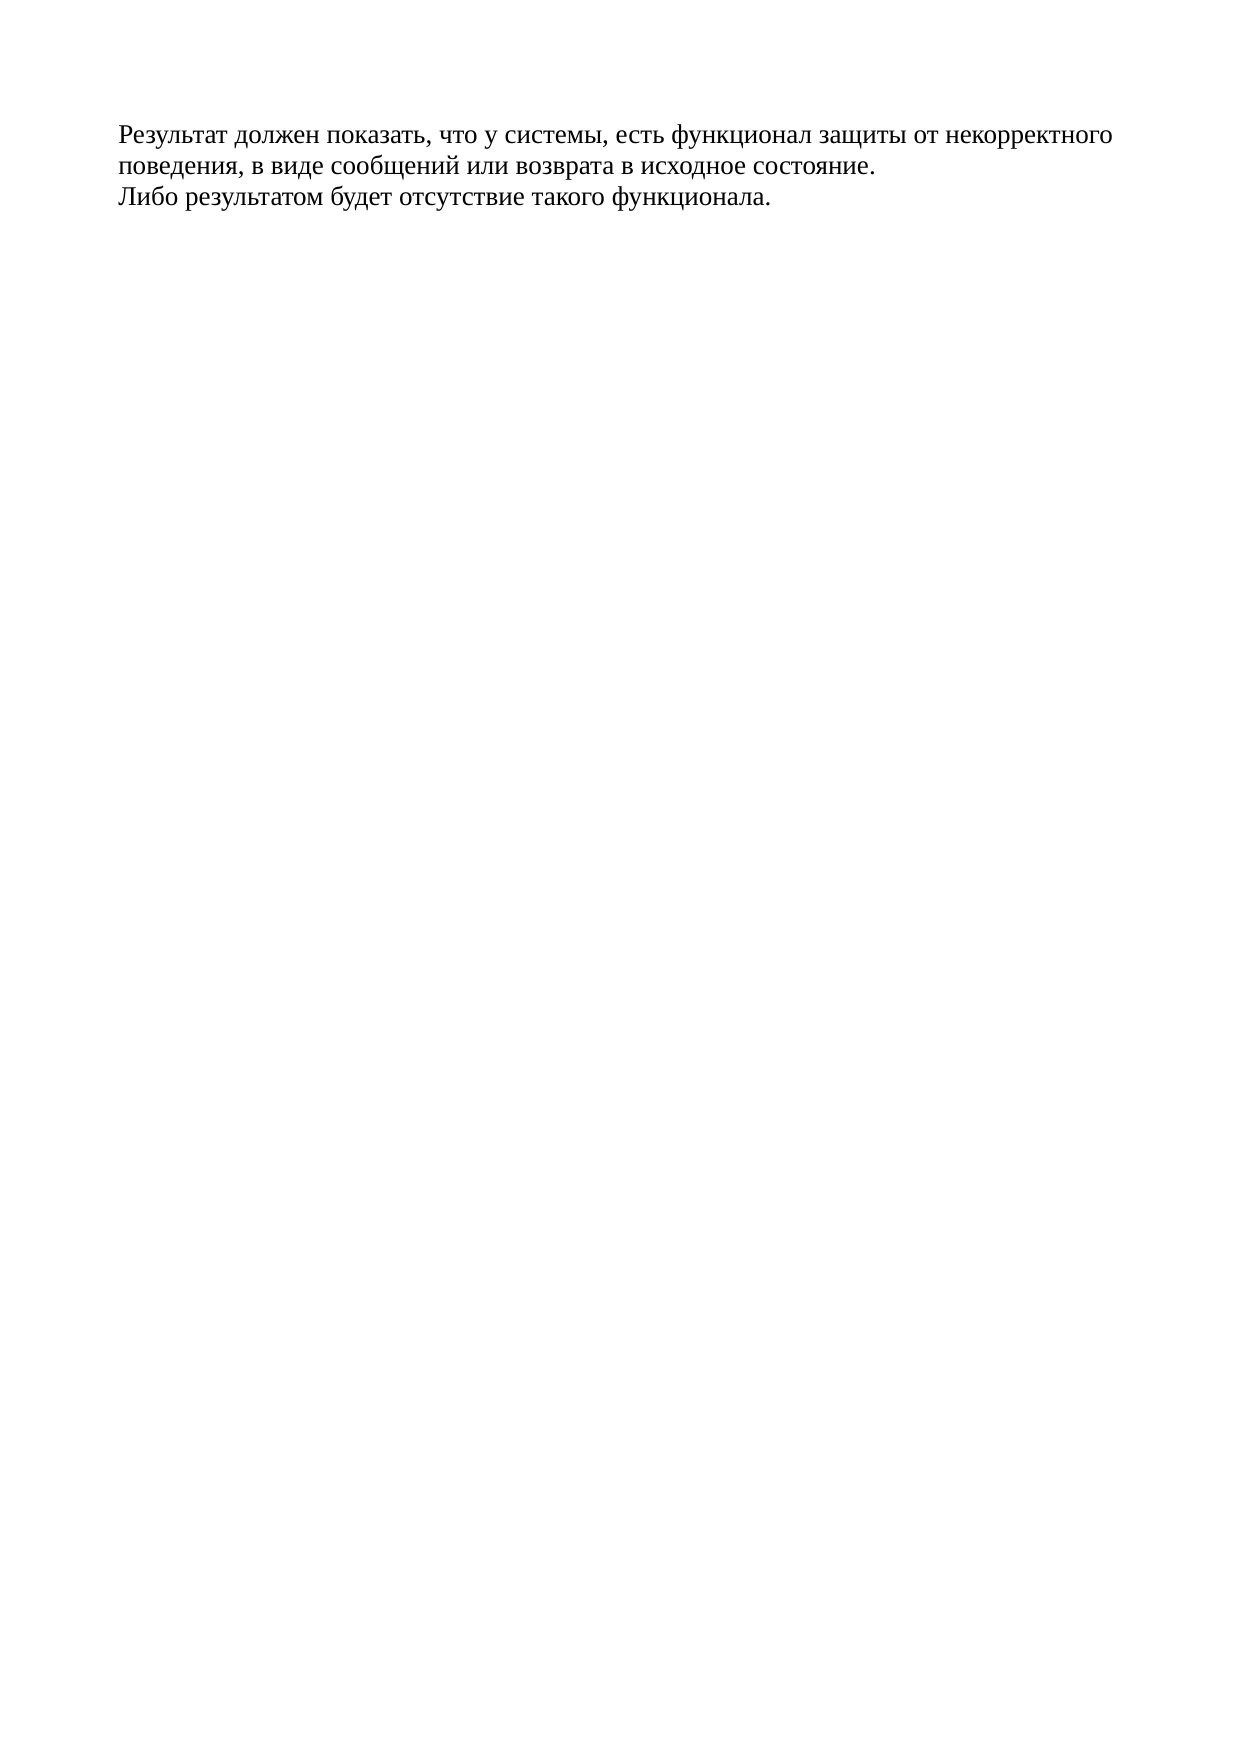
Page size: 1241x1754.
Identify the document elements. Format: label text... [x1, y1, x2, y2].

text Результат должен показать, что у системы, есть функционал защиты от некорректного поведения, в виде сообщений или возврата в исходное состояние. [118, 118, 1122, 180]
text Либо результатом будет отсутствие такого функционала. [118, 180, 1122, 212]
